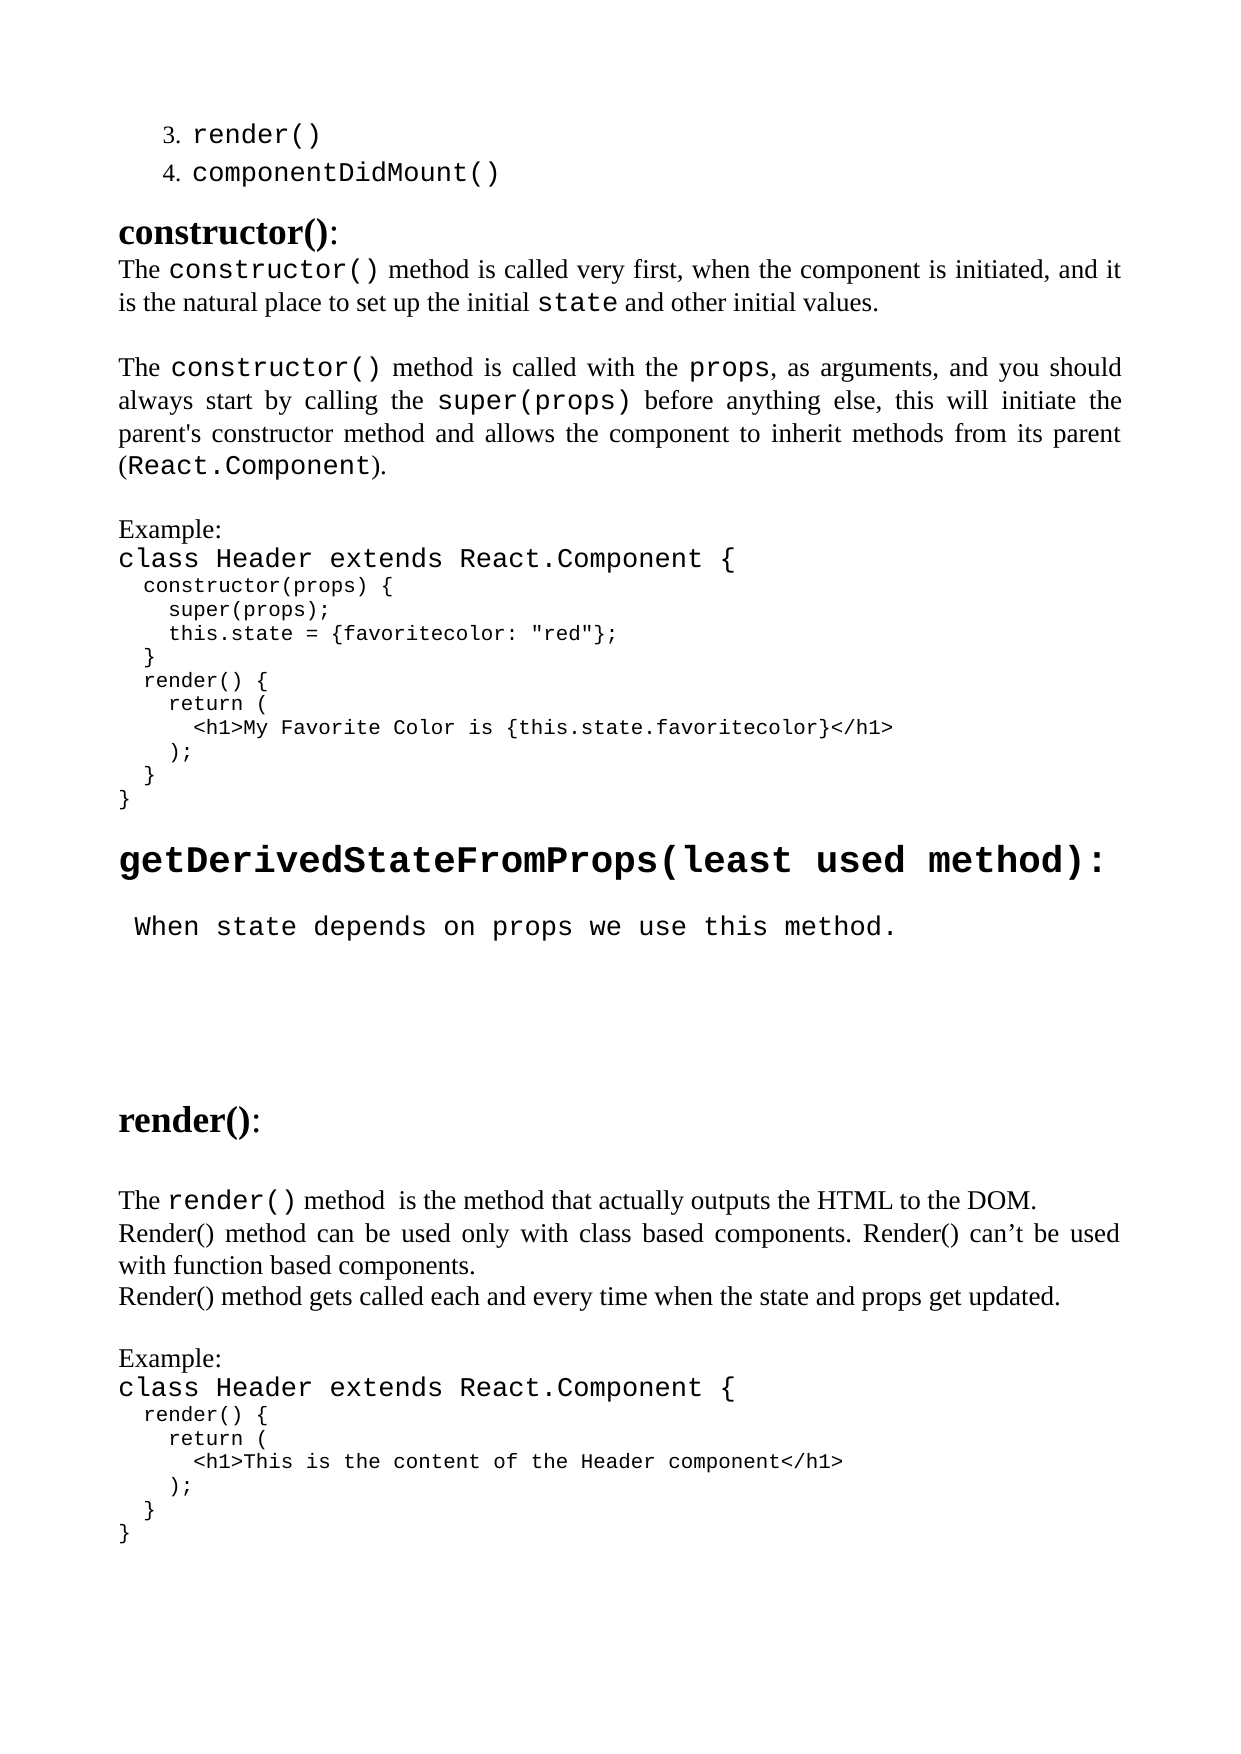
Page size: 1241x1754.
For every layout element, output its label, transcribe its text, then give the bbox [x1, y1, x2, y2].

text return ( [118, 1428, 1122, 1451]
text } [118, 1499, 1122, 1522]
text class Header extends React.Component { [118, 1373, 1122, 1404]
text render() { [118, 670, 1122, 693]
text render() { [118, 1404, 1122, 1428]
text <h1>My Favorite Color is {this.state.favoritecolor}</h1> [118, 717, 1122, 741]
text Render() method can be used only with class based components. Render() can’t be used with function based components. [118, 1218, 1122, 1280]
text Render() method gets called each and every time when the state and props get updated. [118, 1280, 1122, 1311]
text When state depends on props we use this method. [118, 913, 1122, 944]
text class Header extends React.Component { [118, 544, 1122, 575]
text } [118, 1522, 1122, 1546]
text ); [118, 1475, 1122, 1499]
list componentDidMount() [162, 157, 1122, 190]
text constructor(props) { [118, 575, 1122, 599]
list render() [162, 118, 1122, 152]
text } [118, 788, 1122, 812]
text } [118, 764, 1122, 788]
text this.state = {favoritecolor: "red"}; [118, 622, 1122, 646]
text The render() method is the method that actually outputs the HTML to the DOM. [118, 1184, 1122, 1218]
text Example: [118, 1342, 1122, 1373]
text getDerivedStateFromProps(least used method): [118, 841, 1122, 884]
text <h1>This is the content of the Header component</h1> [118, 1451, 1122, 1475]
text render(): [118, 1098, 1122, 1141]
text The constructor() method is called with the props, as arguments, and you should always start by calling the super(props) before anything else, this will initiate the parent's constructor method and allows the component to inherit methods from its parent (React.Component). [118, 351, 1122, 482]
text Example: [118, 513, 1122, 544]
text constructor(): The constructor() method is called very first, when the component is initiated, and it is the natural place to set up the initial state and other initial values. [118, 209, 1122, 319]
text return ( [118, 693, 1122, 717]
text ); [118, 741, 1122, 764]
text } [118, 646, 1122, 670]
text super(props); [118, 599, 1122, 622]
